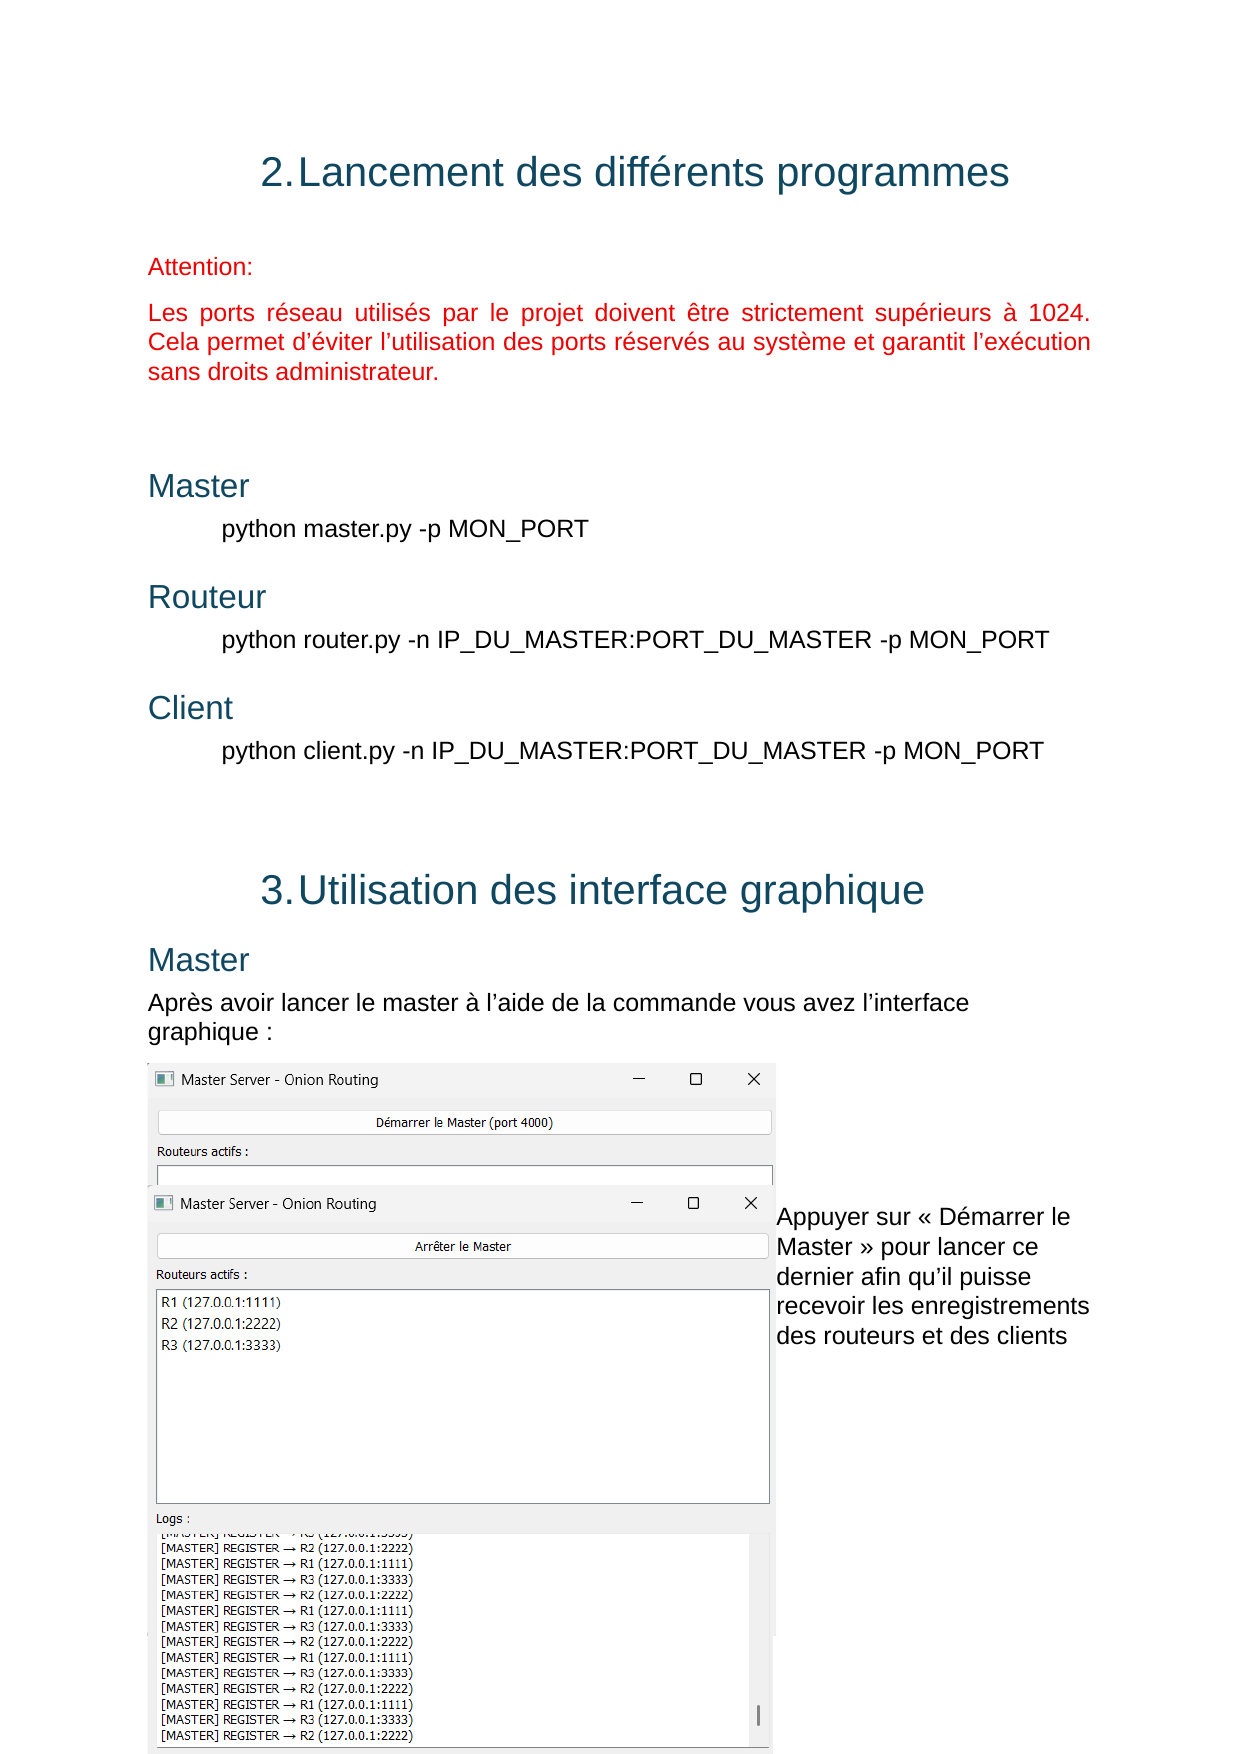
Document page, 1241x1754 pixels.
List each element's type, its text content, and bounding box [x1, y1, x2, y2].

text python router.py -n IP_DU_MASTER:PORT_DU_MASTER -p MON_PORT [148, 625, 1093, 653]
subtitle Master [148, 466, 1093, 504]
text Les ports réseau utilisés par le projet doivent être strictement supérieurs à 1024. Cela permet d’éviter l’utilisation des ports réservés au système et garantit l’exécution sans droits administrateur. [148, 298, 1093, 386]
text Après avoir lancer le master à l’aide de la commande vous avez l’interface graphique : [148, 988, 1093, 1046]
list Utilisation des interface graphique [260, 866, 1093, 913]
text python master.py -p MON_PORT [148, 514, 1093, 543]
text python client.py -n IP_DU_MASTER:PORT_DU_MASTER -p MON_PORT [148, 736, 1093, 764]
subtitle Master [148, 940, 1093, 978]
text Appuyer sur « Démarrer le Master » pour lancer ce dernier afin qu’il puisse recevoir les enregistrements des routeurs et des clients [777, 1202, 1093, 1349]
text Attention: [148, 251, 1093, 280]
list Lancement des différents programmes [260, 148, 1093, 196]
subtitle Client [148, 688, 1093, 726]
subtitle Routeur [148, 577, 1093, 615]
